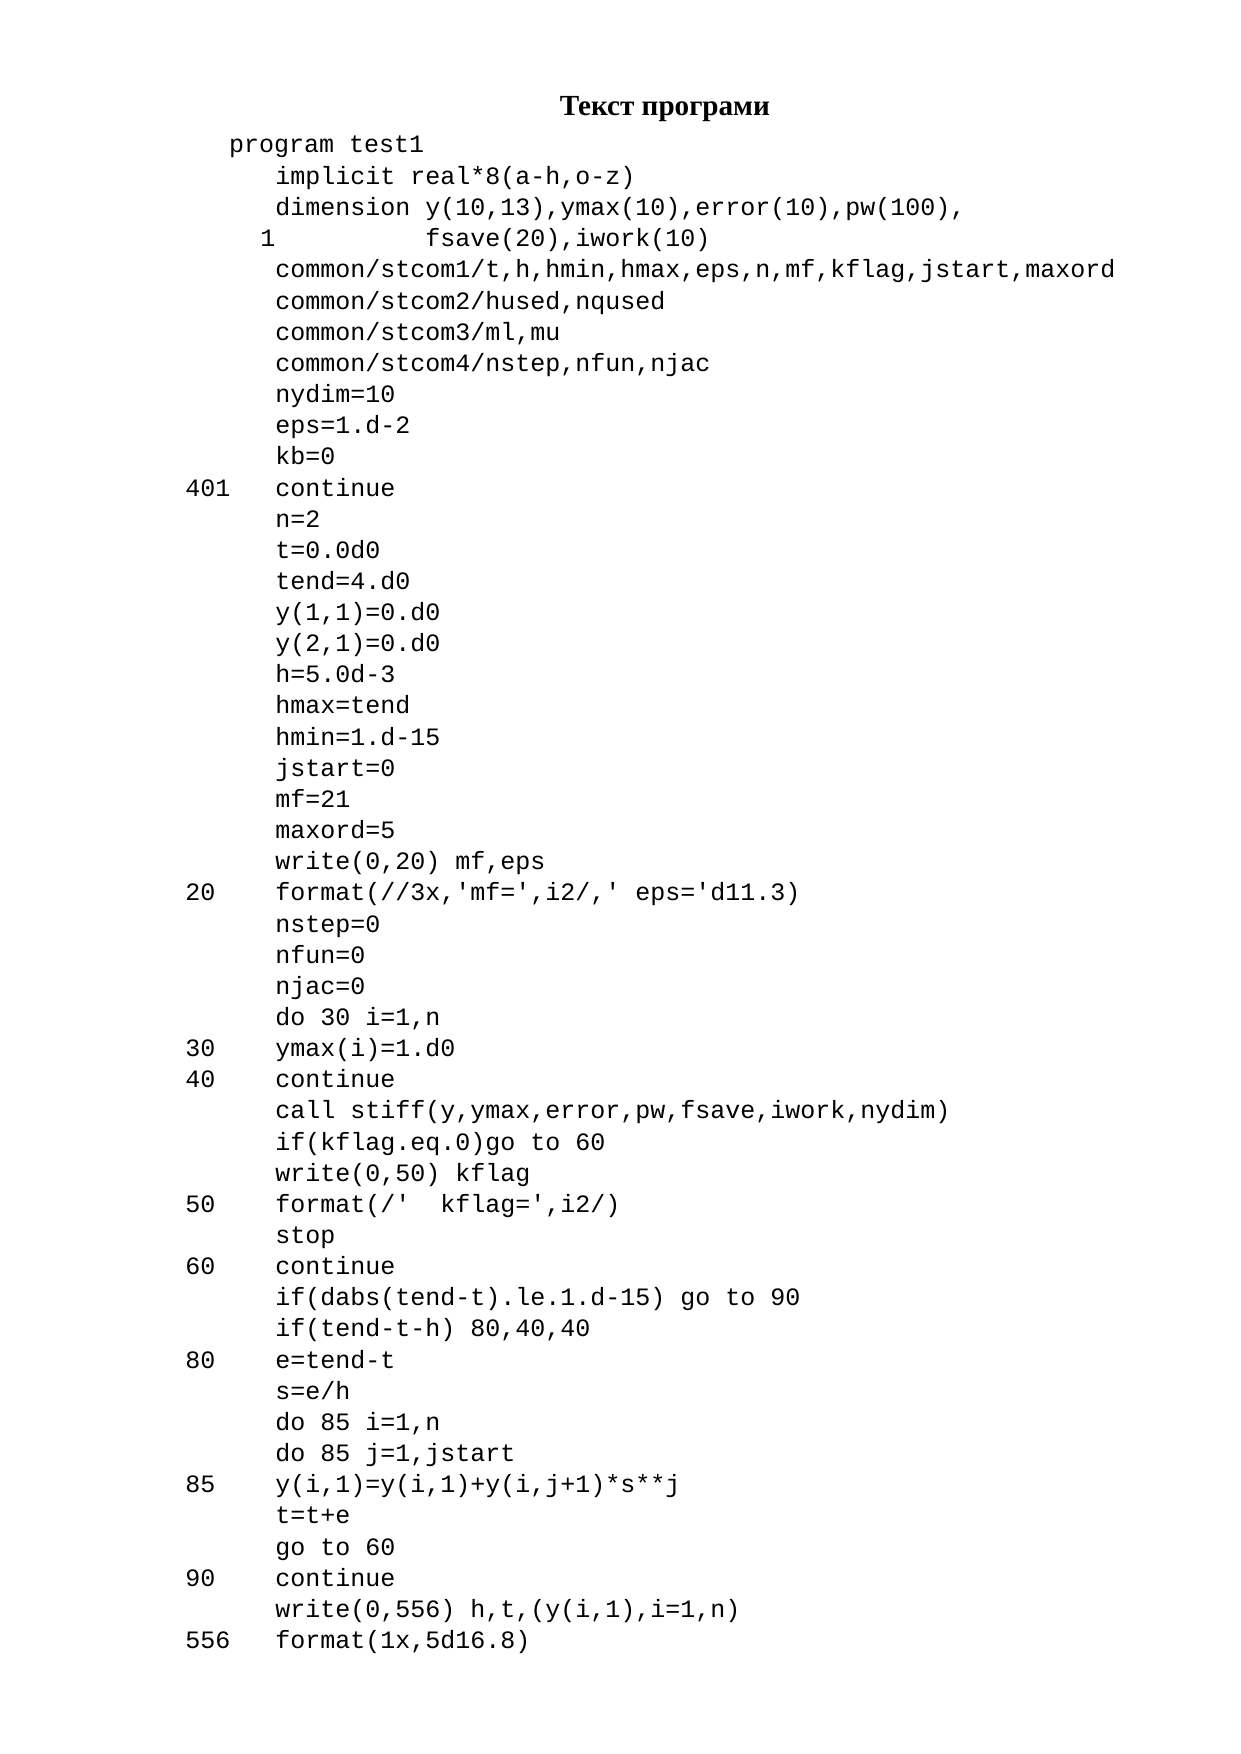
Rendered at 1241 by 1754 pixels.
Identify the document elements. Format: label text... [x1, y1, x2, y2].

text if(tend-t-h) 80,40,40 [185, 1316, 1152, 1344]
text do 30 i=1,n [185, 1004, 1152, 1033]
text 80 e=tend-t [185, 1347, 1152, 1376]
text do 85 i=1,n [185, 1409, 1152, 1438]
text nfun=0 [185, 942, 1152, 971]
text nstep=0 [185, 911, 1152, 939]
text 401 continue [185, 475, 1152, 503]
text dimension y(10,13),ymax(10),error(10),pw(100), [185, 195, 1152, 223]
text Текст програми [185, 88, 1152, 122]
text if(dabs(tend-t).le.1.d-15) go to 90 [185, 1285, 1152, 1313]
text hmin=1.d-15 [185, 724, 1152, 753]
text kb=0 [185, 444, 1152, 472]
text eps=1.d-2 [185, 413, 1152, 441]
text s=e/h [185, 1378, 1152, 1407]
text njac=0 [185, 973, 1152, 1002]
text implicit real*8(a-h,o-z) [185, 164, 1152, 192]
text write(0,20) mf,eps [185, 849, 1152, 877]
text tend=4.d0 [185, 568, 1152, 597]
text 50 format(/' kflag=',i2/) [185, 1191, 1152, 1220]
text common/stcom1/t,h,hmin,hmax,eps,n,mf,kflag,jstart,maxord [185, 257, 1152, 285]
text maxord=5 [185, 818, 1152, 846]
text common/stcom2/hused,nqused [185, 288, 1152, 317]
text call stiff(y,ymax,error,pw,fsave,iwork,nydim) [185, 1098, 1152, 1126]
text if(kflag.eq.0)go to 60 [185, 1129, 1152, 1157]
text jstart=0 [185, 755, 1152, 784]
text 20 format(//3x,'mf=',i2/,' eps='d11.3) [185, 880, 1152, 908]
text h=5.0d-3 [185, 662, 1152, 690]
text 40 continue [185, 1067, 1152, 1095]
text 90 continue [185, 1565, 1152, 1593]
text common/stcom4/nstep,nfun,njac [185, 351, 1152, 379]
text 60 continue [185, 1254, 1152, 1282]
text t=t+e [185, 1503, 1152, 1531]
text 30 ymax(i)=1.d0 [185, 1036, 1152, 1064]
text write(0,556) h,t,(y(i,1),i=1,n) [185, 1596, 1152, 1625]
text go to 60 [185, 1534, 1152, 1562]
text y(1,1)=0.d0 [185, 600, 1152, 628]
text do 85 j=1,jstart [185, 1441, 1152, 1469]
text write(0,50) kflag [185, 1160, 1152, 1189]
text nydim=10 [185, 382, 1152, 410]
text mf=21 [185, 787, 1152, 815]
text common/stcom3/ml,mu [185, 319, 1152, 348]
text 1 fsave(20),iwork(10) [185, 226, 1152, 254]
text t=0.0d0 [185, 537, 1152, 566]
text n=2 [185, 506, 1152, 534]
text y(2,1)=0.d0 [185, 631, 1152, 659]
text program test1 [185, 125, 1152, 160]
text hmax=tend [185, 693, 1152, 721]
text 85 y(i,1)=y(i,1)+y(i,j+1)*s**j [185, 1472, 1152, 1500]
text stop [185, 1223, 1152, 1251]
text 556 format(1x,5d16.8) [185, 1627, 1152, 1656]
